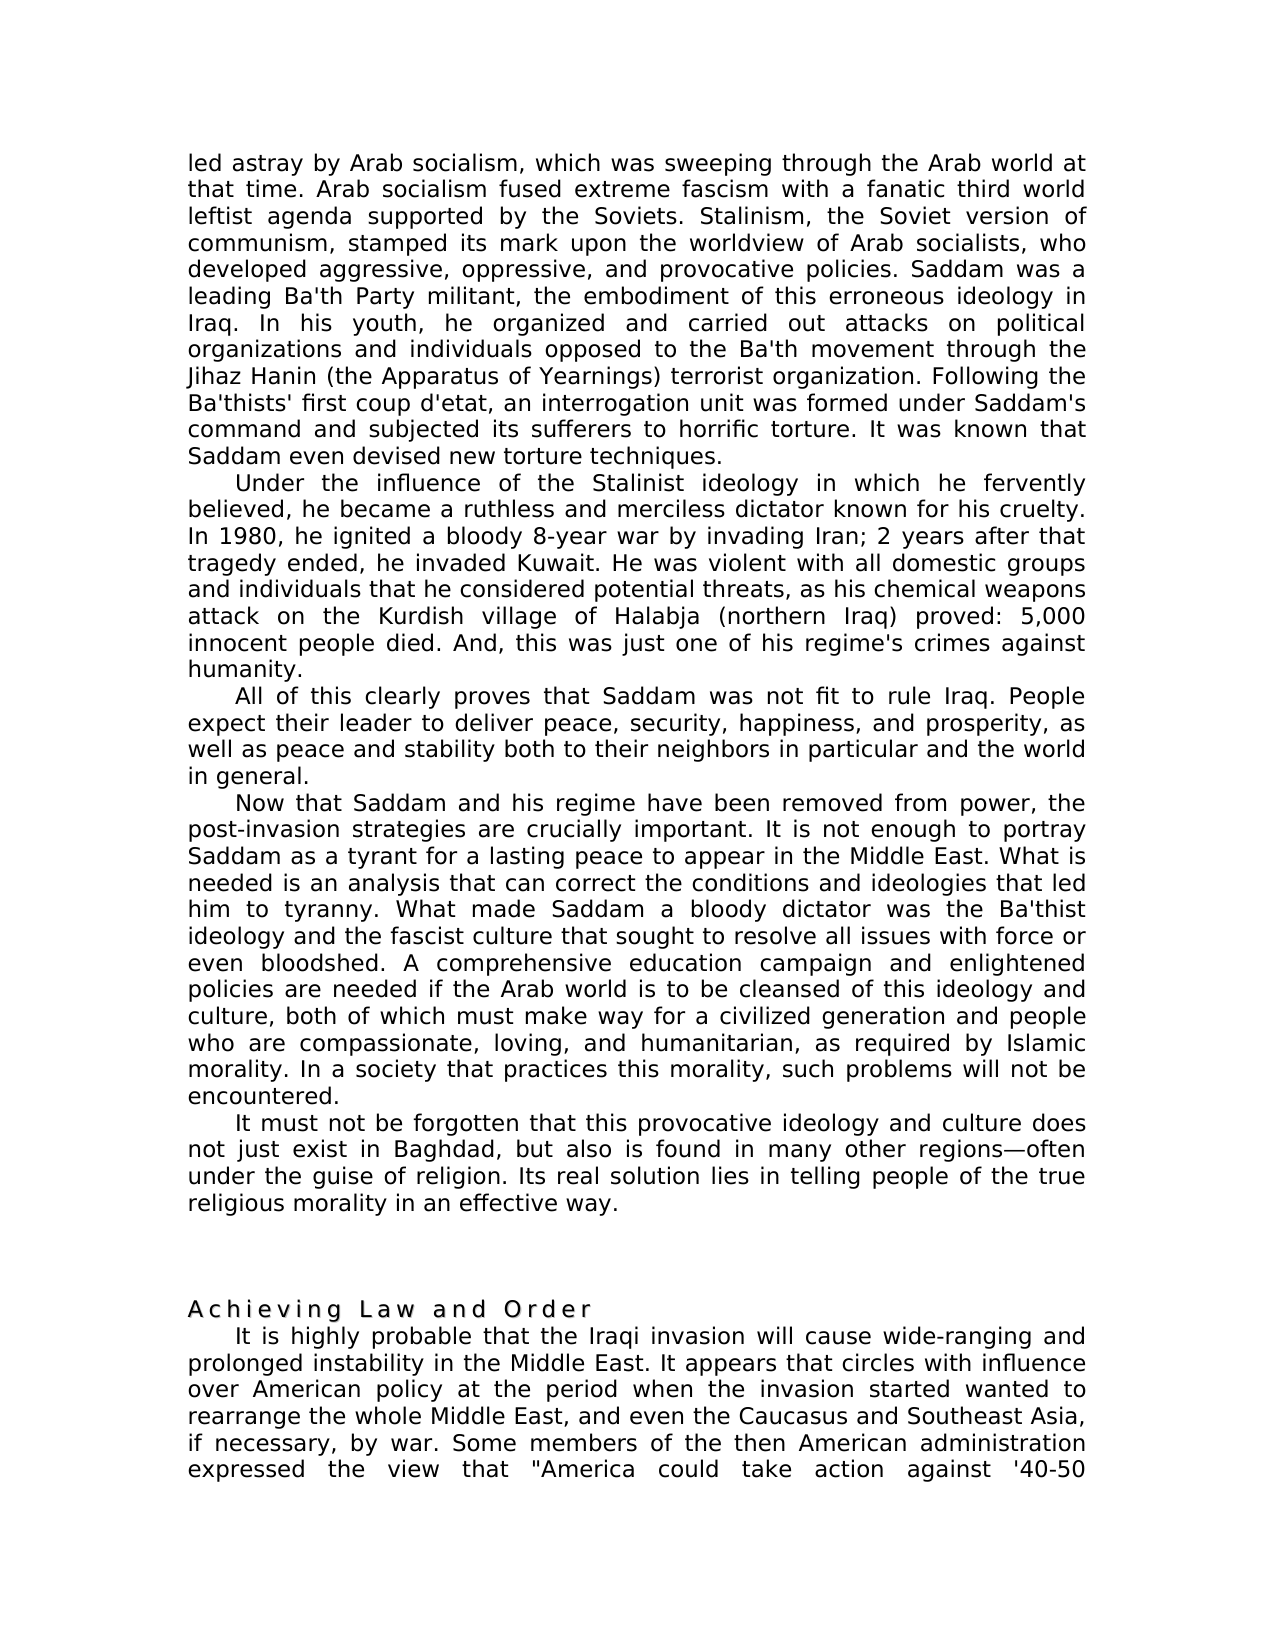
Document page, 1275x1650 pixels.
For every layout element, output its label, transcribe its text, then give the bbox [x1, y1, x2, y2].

text It must not be forgotten that this provocative ideology and culture does not just exist in Baghdad, but also is found in many other regions—often under the guise of religion. Its real solution lies in telling people of the true religious morality in an effective way. [187, 1110, 1087, 1217]
text Achieving Law and Order [187, 1297, 1087, 1323]
text Now that Saddam and his regime have been removed from power, the post-invasion strategies are crucially important. It is not enough to portray Saddam as a tyrant for a lasting peace to appear in the Middle East. What is needed is an analysis that can correct the conditions and ideologies that led him to tyranny. What made Saddam a bloody dictator was the Ba'thist ideology and the fascist culture that sought to resolve all issues with force or even bloodshed. A comprehensive education campaign and enlightened policies are needed if the Arab world is to be cleansed of this ideology and culture, both of which must make way for a civilized generation and people who are compassionate, loving, and humanitarian, as required by Islamic morality. In a society that practices this morality, such problems will not be encountered. [187, 790, 1087, 1110]
text It is highly probable that the Iraqi invasion will cause wide-ranging and prolonged instability in the Middle East. It appears that circles with influence over American policy at the period when the invasion started wanted to rearrange the whole Middle East, and even the Caucasus and Southeast Asia, if necessary, by war. Some members of the then American administration expressed the view that "America could take action against '40-50 [187, 1323, 1087, 1483]
text All of this clearly proves that Saddam was not fit to rule Iraq. People expect their leader to deliver peace, security, happiness, and prosperity, as well as peace and stability both to their neighbors in particular and the world in general. [187, 683, 1087, 790]
text led astray by Arab socialism, which was sweeping through the Arab world at that time. Arab socialism fused extreme fascism with a fanatic third world leftist agenda supported by the Soviets. Stalinism, the Soviet version of communism, stamped its mark upon the worldview of Arab socialists, who developed aggressive, oppressive, and provocative policies. Saddam was a leading Ba'th Party militant, the embodiment of this erroneous ideology in Iraq. In his youth, he organized and carried out attacks on political organizations and individuals opposed to the Ba'th movement through the Jihaz Hanin (the Apparatus of Yearnings) terrorist organization. Following the Ba'thists' first coup d'etat, an interrogation unit was formed under Saddam's command and subjected its sufferers to horrific torture. It was known that Saddam even devised new torture techniques. [187, 150, 1087, 470]
text Under the influence of the Stalinist ideology in which he fervently believed, he became a ruthless and merciless dictator known for his cruelty. In 1980, he ignited a bloody 8-year war by invading Iran; 2 years after that tragedy ended, he invaded Kuwait. He was violent with all domestic groups and individuals that he considered potential threats, as his chemical weapons attack on the Kurdish village of Halabja (northern Iraq) proved: 5,000 innocent people died. And, this was just one of his regime's crimes against humanity. [187, 470, 1087, 683]
